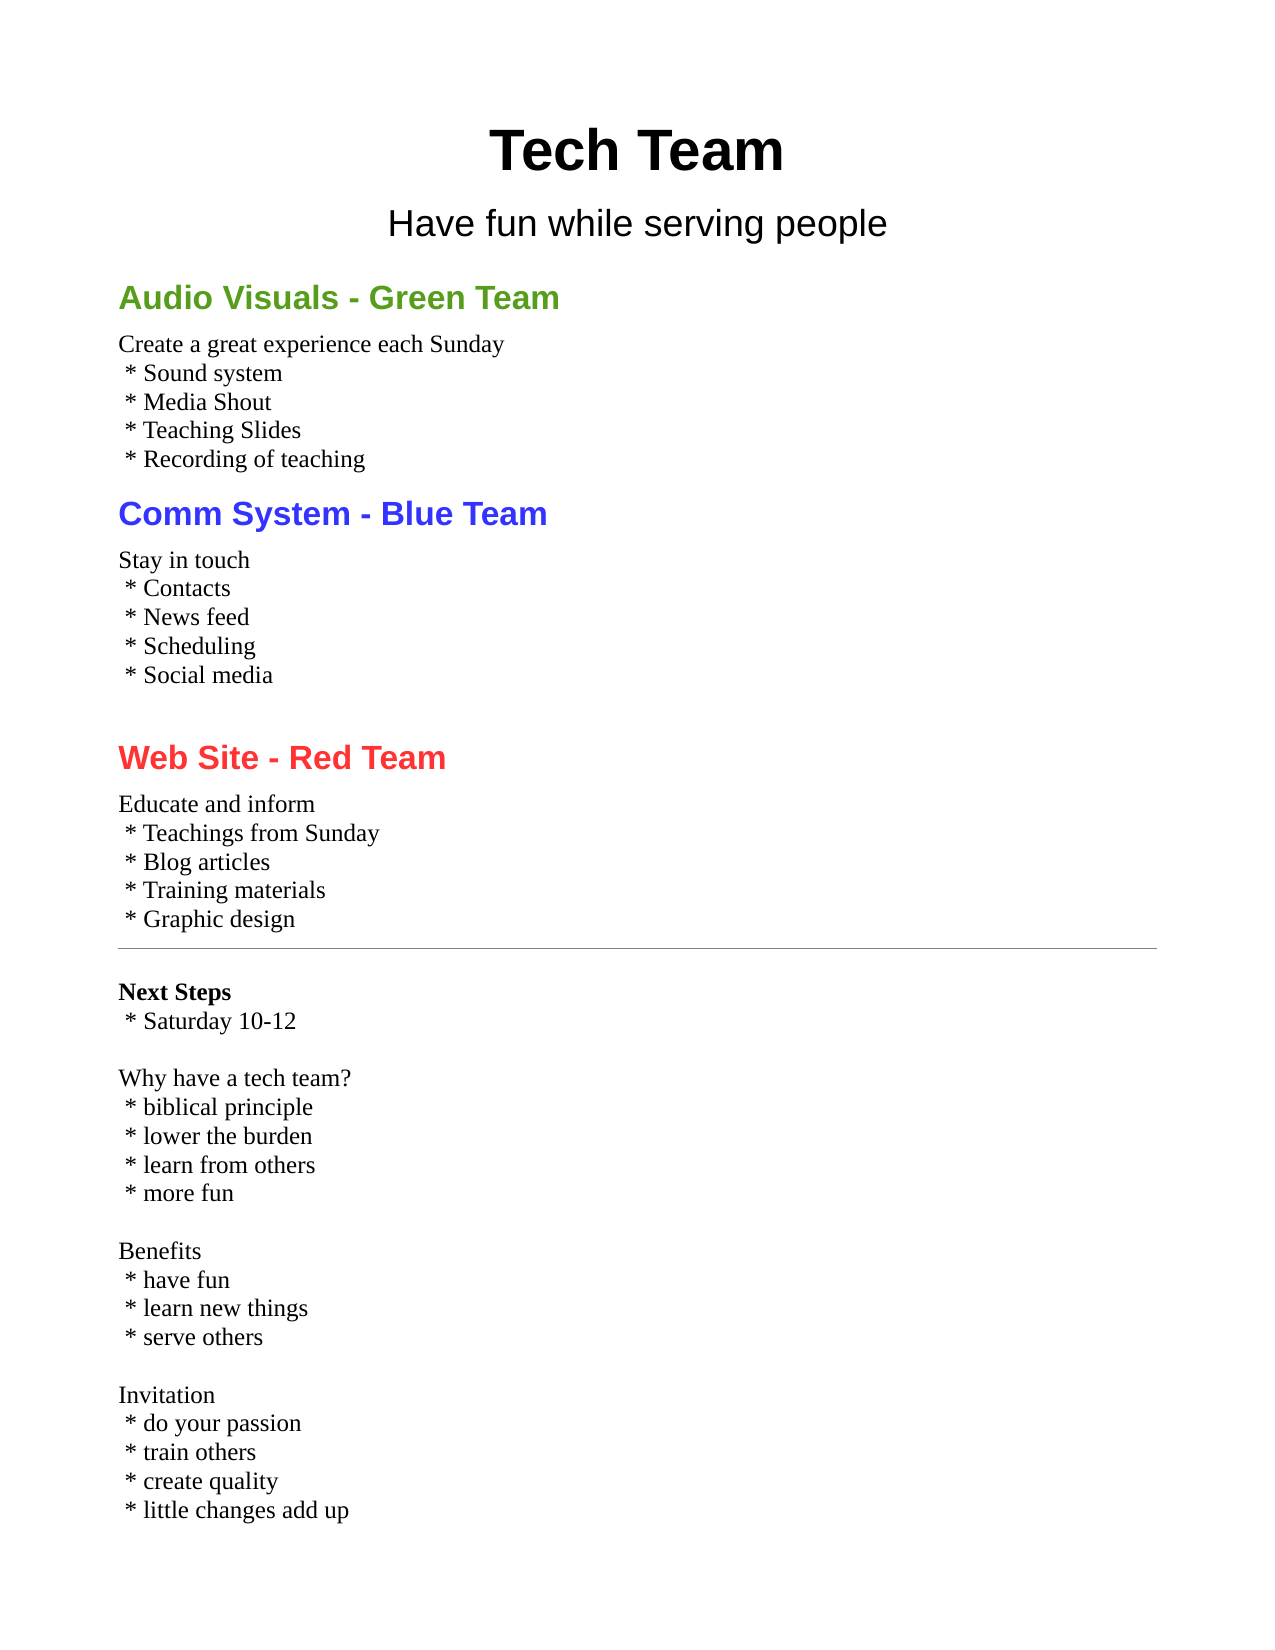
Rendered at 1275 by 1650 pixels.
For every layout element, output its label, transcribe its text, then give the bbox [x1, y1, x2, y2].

text Why have a tech team? [118, 1063, 1157, 1092]
text Educate and inform [118, 789, 1157, 818]
text * biblical principle [118, 1092, 1157, 1121]
text * Media Shout [118, 387, 1157, 415]
subtitle Audio Visuals - Green Team [118, 278, 1157, 317]
text * more fun [118, 1178, 1157, 1207]
text * News feed [118, 602, 1157, 631]
text * Blog articles [118, 847, 1157, 876]
title Tech Team [118, 116, 1157, 183]
text * do your passion [118, 1408, 1157, 1437]
text * train others [118, 1437, 1157, 1466]
text * learn from others [118, 1150, 1157, 1178]
text * learn new things [118, 1293, 1157, 1322]
text * create quality [118, 1466, 1157, 1495]
text Create a great experience each Sunday [118, 329, 1157, 358]
text Next Steps [118, 977, 1157, 1006]
text * have fun [118, 1265, 1157, 1293]
text Benefits [118, 1236, 1157, 1265]
text * Recording of teaching [118, 444, 1157, 473]
text * Teachings from Sunday [118, 818, 1157, 847]
text * serve others [118, 1322, 1157, 1351]
text * Saturday 10-12 [118, 1006, 1157, 1035]
text * Sound system [118, 358, 1157, 387]
text * Contacts [118, 573, 1157, 602]
text * Graphic design [118, 904, 1157, 933]
text * Teaching Slides [118, 415, 1157, 444]
text * Social media [118, 660, 1157, 688]
subtitle Comm System - Blue Team [118, 494, 1157, 532]
subtitle Web Site - Red Team [118, 738, 1157, 777]
text * Scheduling [118, 631, 1157, 660]
text * little changes add up [118, 1495, 1157, 1523]
subtitle Have fun while serving people [118, 201, 1157, 244]
text Invitation [118, 1380, 1157, 1408]
text Stay in touch [118, 545, 1157, 573]
text * Training materials [118, 876, 1157, 904]
text * lower the burden [118, 1121, 1157, 1150]
